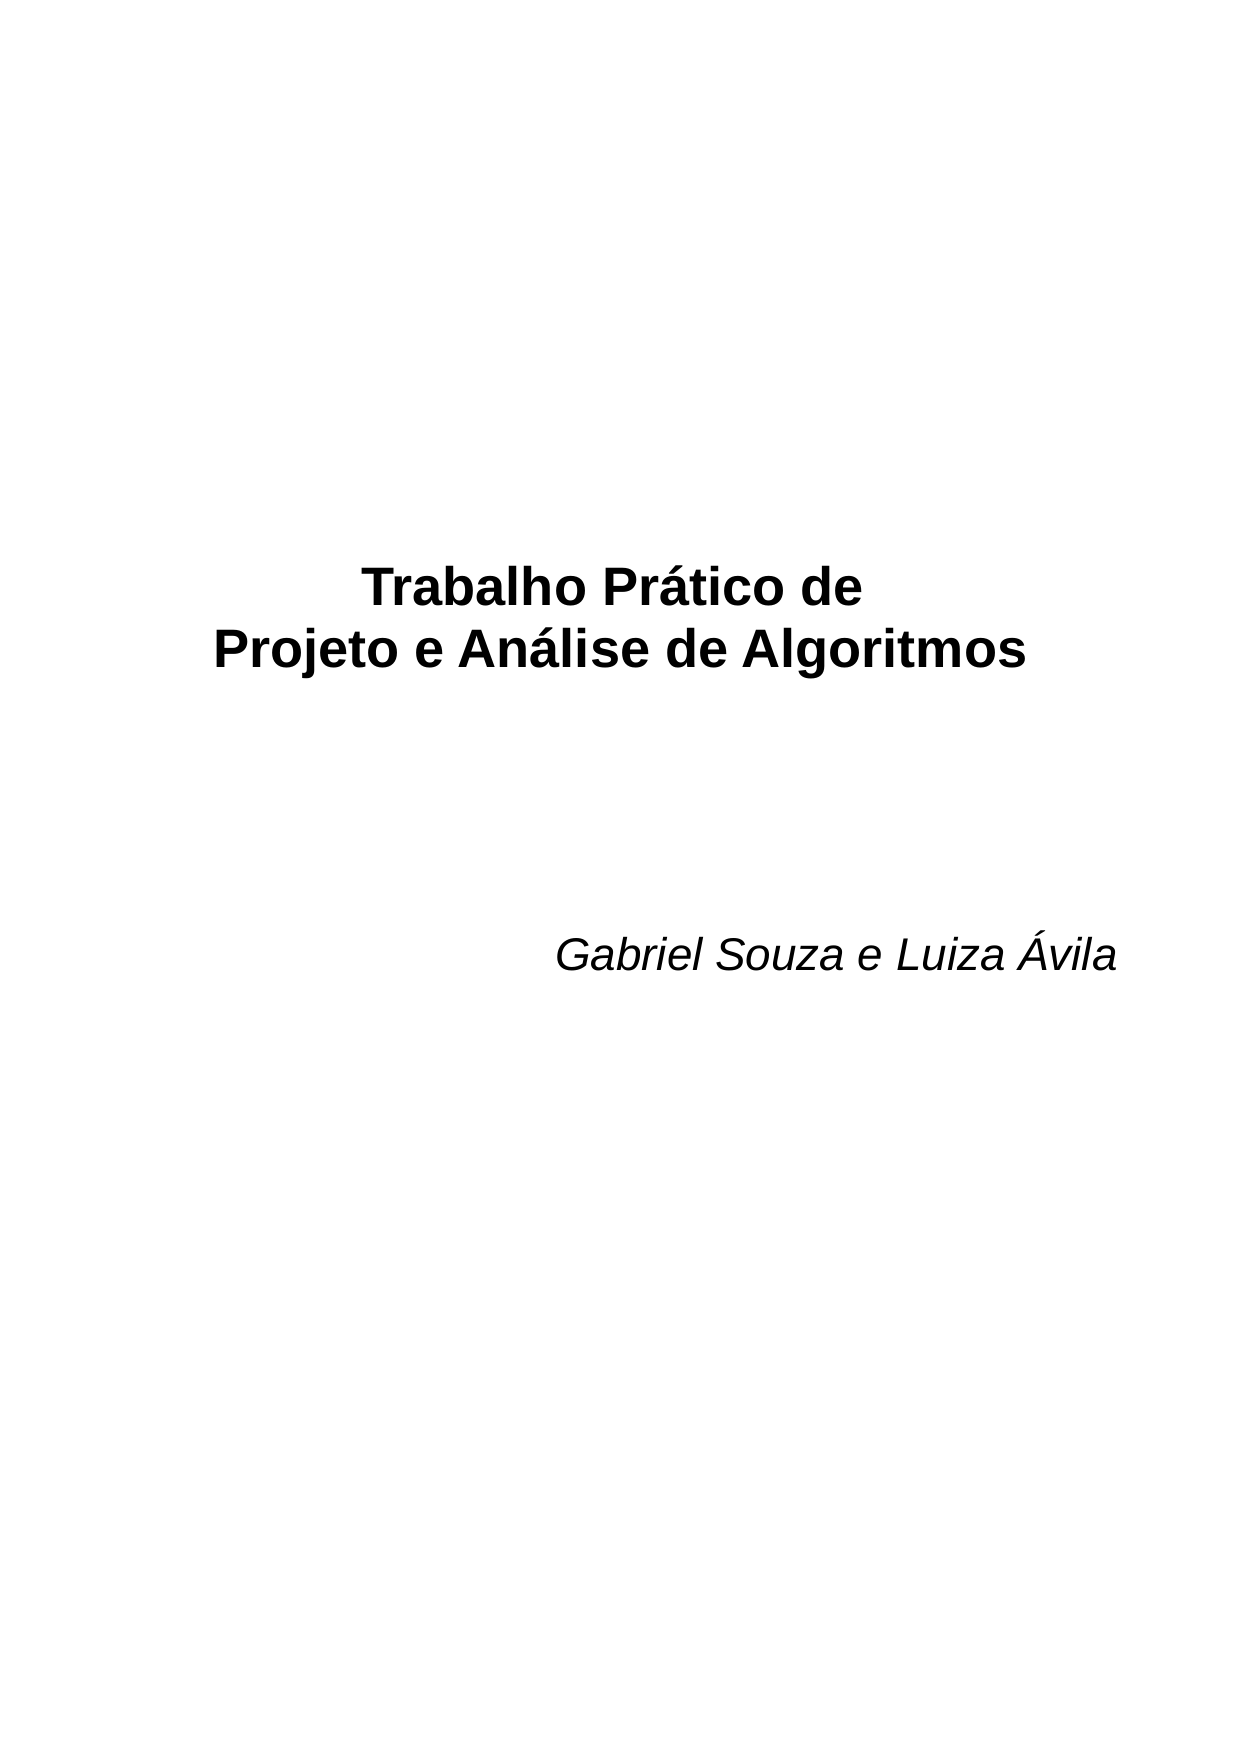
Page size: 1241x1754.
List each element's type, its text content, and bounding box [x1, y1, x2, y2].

text Trabalho Prático de [118, 554, 1122, 616]
text Projeto e Análise de Algoritmos [118, 616, 1122, 679]
text Gabriel Souza e Luiza Ávila [118, 928, 1122, 981]
